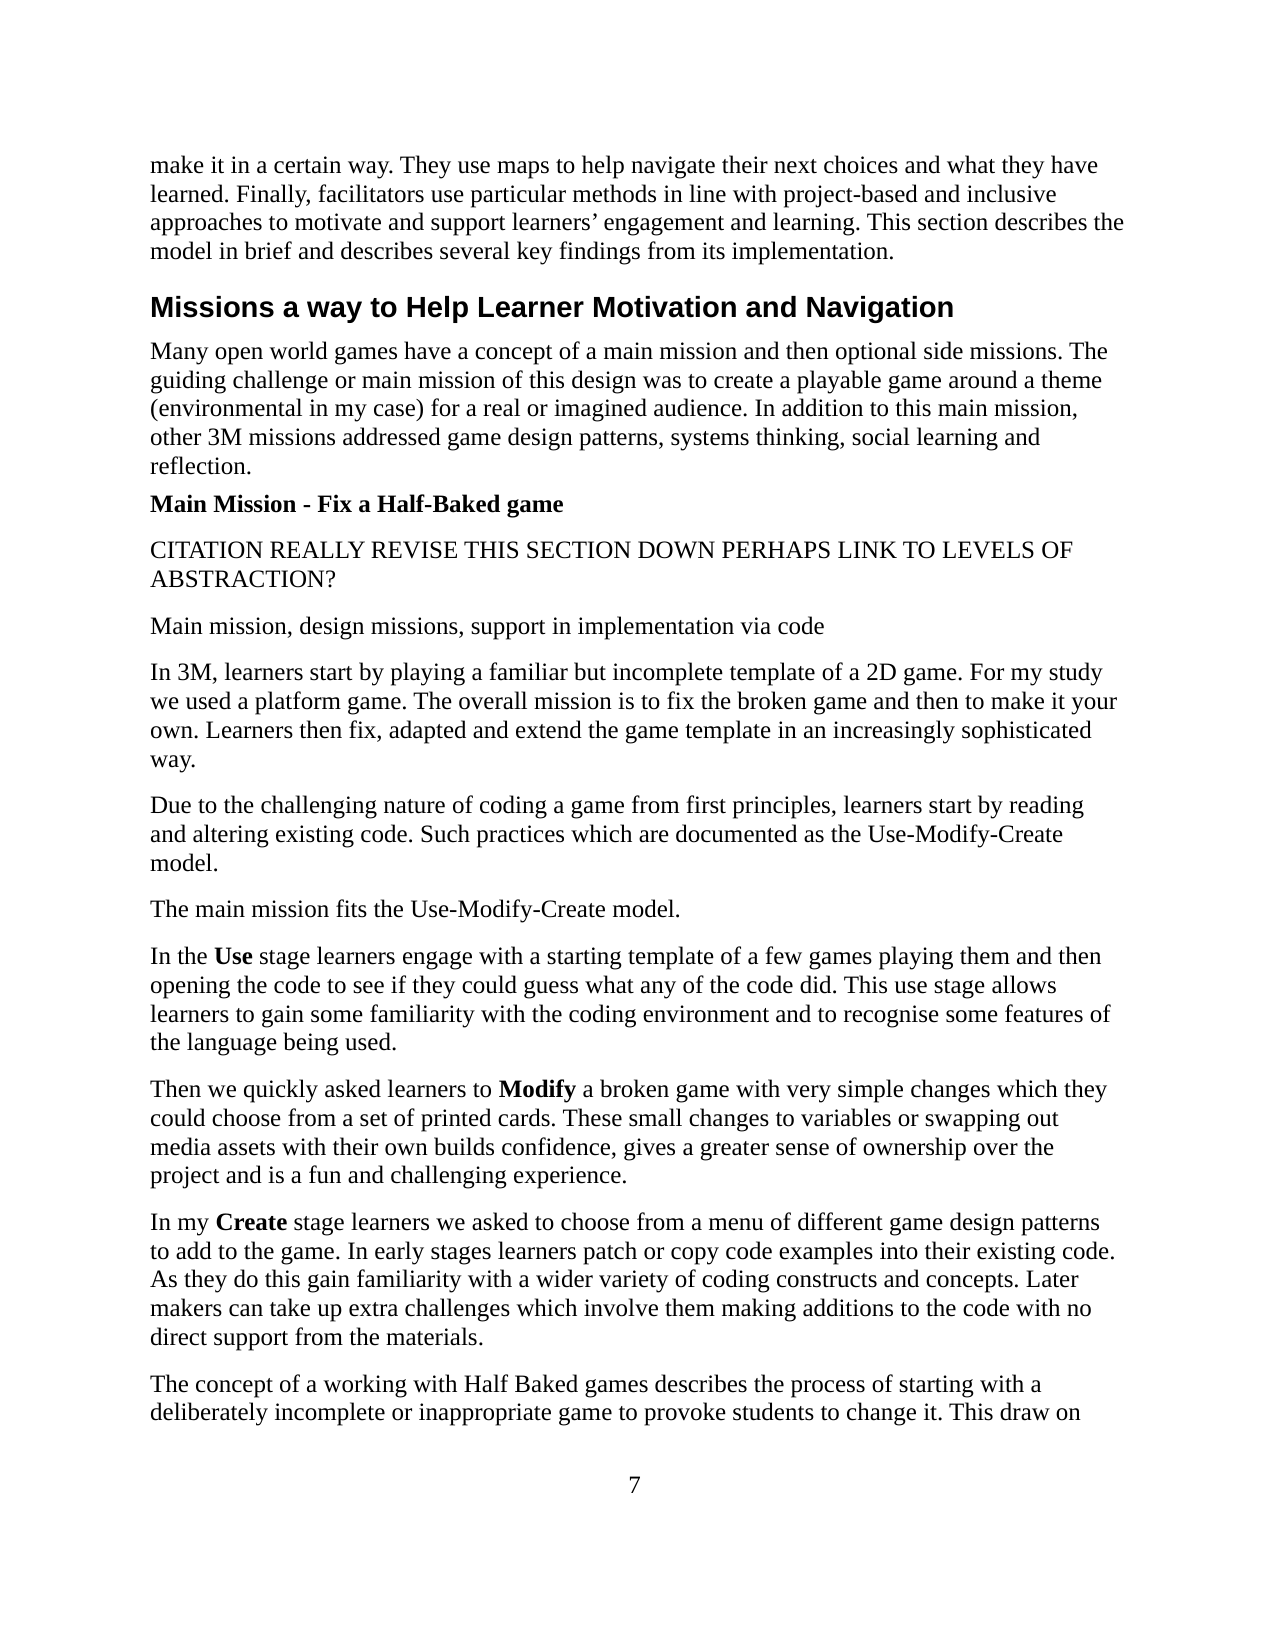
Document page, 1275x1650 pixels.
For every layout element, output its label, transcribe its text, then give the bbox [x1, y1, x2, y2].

text Then we quickly asked learners to Modify a broken game with very simple changes which they could choose from a set of printed cards. These small changes to variables or swapping out media assets with their own builds confidence, gives a greater sense of ownership over the project and is a fun and challenging experience. [150, 1074, 1125, 1189]
text In the Use stage learners engage with a starting template of a few games playing them and then opening the code to see if they could guess what any of the code did. This use stage allows learners to gain some familiarity with the coding environment and to recognise some features of the language being used. [150, 941, 1125, 1056]
text Many open world games have a concept of a main mission and then optional side missions. The guiding challenge or main mission of this design was to create a playable game around a theme (environmental in my case) for a real or imagined audience. In addition to this main mission, other 3M missions addressed game design patterns, systems thinking, social learning and reflection. [150, 336, 1125, 480]
text CITATION REALLY REVISE THIS SECTION DOWN PERHAPS LINK TO LEVELS OF ABSTRACTION? [150, 535, 1125, 593]
text Main mission, design missions, support in implementation via code [150, 611, 1125, 639]
subtitle Missions a way to Help Learner Motivation and Navigation [150, 290, 1125, 323]
text In 3M, learners start by playing a familiar but incomplete template of a 2D game. For my study we used a platform game. The overall mission is to fix the broken game and then to make it your own. Learners then fix, adapted and extend the game template in an increasingly sophisticated way. [150, 657, 1125, 772]
text Due to the challenging nature of coding a game from first principles, learners start by reading and altering existing code. Such practices which are documented as the Use-Modify-Create model. [150, 790, 1125, 877]
text In my Create stage learners we asked to choose from a menu of different game design patterns to add to the game. In early stages learners patch or copy code examples into their existing code. As they do this gain familiarity with a wider variety of coding constructs and concepts. Later makers can take up extra challenges which involve them making additions to the code with no direct support from the materials. [150, 1207, 1125, 1351]
text The concept of a working with Half Baked games describes the process of starting with a deliberately incomplete or inappropriate game to provoke students to change it. This draw on [150, 1369, 1125, 1426]
text make it in a certain way. They use maps to help navigate their next choices and what they have learned. Finally, facilitators use particular methods in line with project-based and inclusive approaches to motivate and support learners’ engagement and learning. This section describes the model in brief and describes several key findings from its implementation. [150, 150, 1125, 265]
text The main mission fits the Use-Modify-Create model. [150, 894, 1125, 923]
text Main Mission - Fix a Half-Baked game [150, 489, 1125, 517]
